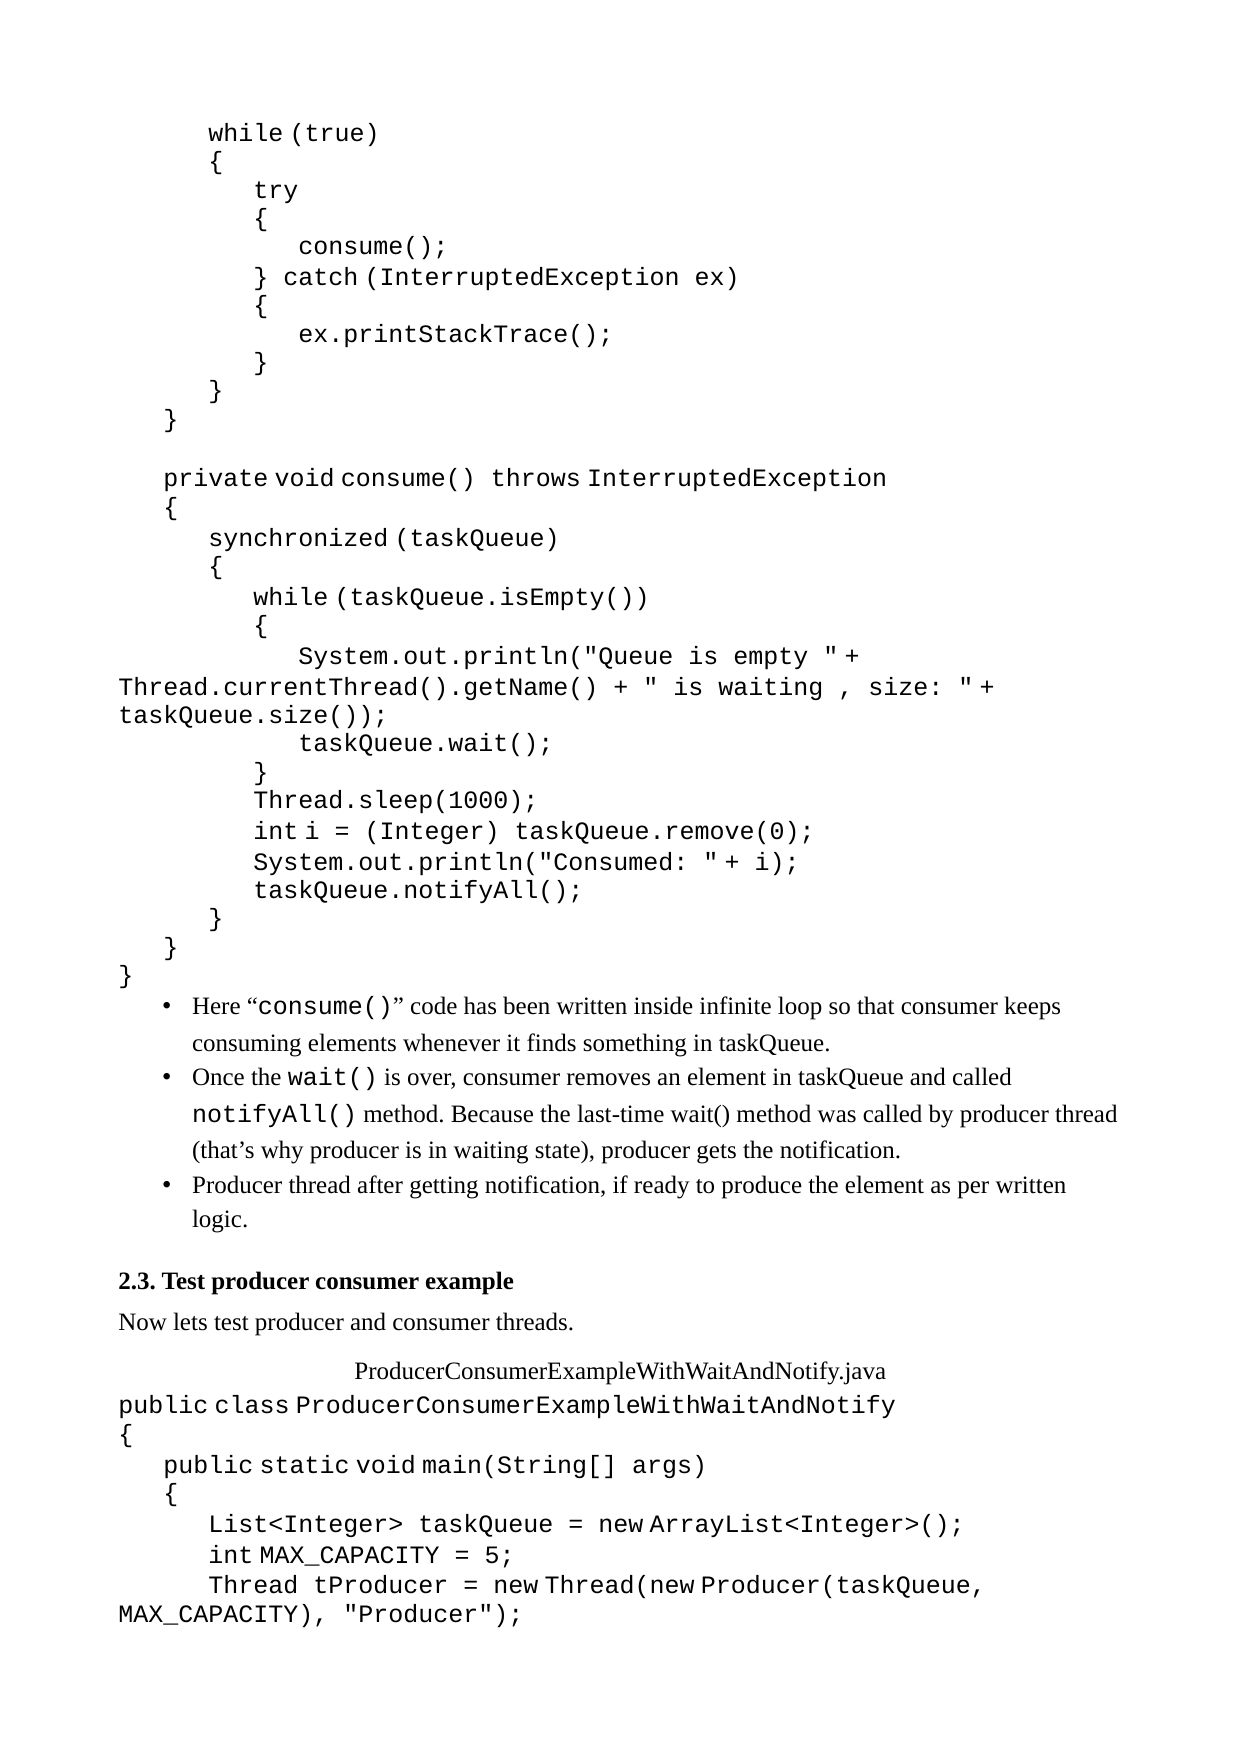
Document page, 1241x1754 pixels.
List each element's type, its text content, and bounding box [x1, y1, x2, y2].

list Producer thread after getting notification, if ready to produce the element as per written logic. [162, 1170, 1122, 1233]
subtitle 2.3. Test producer consumer example [118, 1266, 1122, 1294]
text ProducerConsumerExampleWithWaitAndNotify.java [118, 1356, 1122, 1385]
table_header while (true) { try { consume(); } catch (InterruptedException ex) { ex.printStackTrace(); } } } private void consume() throws InterruptedException { synchronized (taskQueue) { while (taskQueue.isEmpty()) { System.out.println("Queue is empty " + Thread.currentThread().getName() + " is waiting , size: " + taskQueue.size()); taskQueue.wait(); } Thread.sleep(1000); int i = (Integer) taskQueue.remove(0); System.out.println("Consumed: " + i); taskQueue.notifyAll(); } } } [118, 118, 1122, 991]
list Once the wait() is over, consumer removes an element in taskQueue and called notifyAll() method. Because the last-time wait() method was called by producer thread (that’s why producer is in waiting state), producer gets the notification. [162, 1062, 1122, 1164]
list Here “consume()” code has been written inside infinite loop so that consumer keeps consuming elements whenever it finds something in taskQueue. [162, 991, 1122, 1056]
text Now lets test producer and consumer threads. [118, 1307, 1122, 1336]
table_header public class ProducerConsumerExampleWithWaitAndNotify { public static void main(String[] args) { List<Integer> taskQueue = new ArrayList<Integer>(); int MAX_CAPACITY = 5; Thread tProducer = new Thread(new Producer(taskQueue, MAX_CAPACITY), "Producer"); [118, 1391, 1122, 1630]
